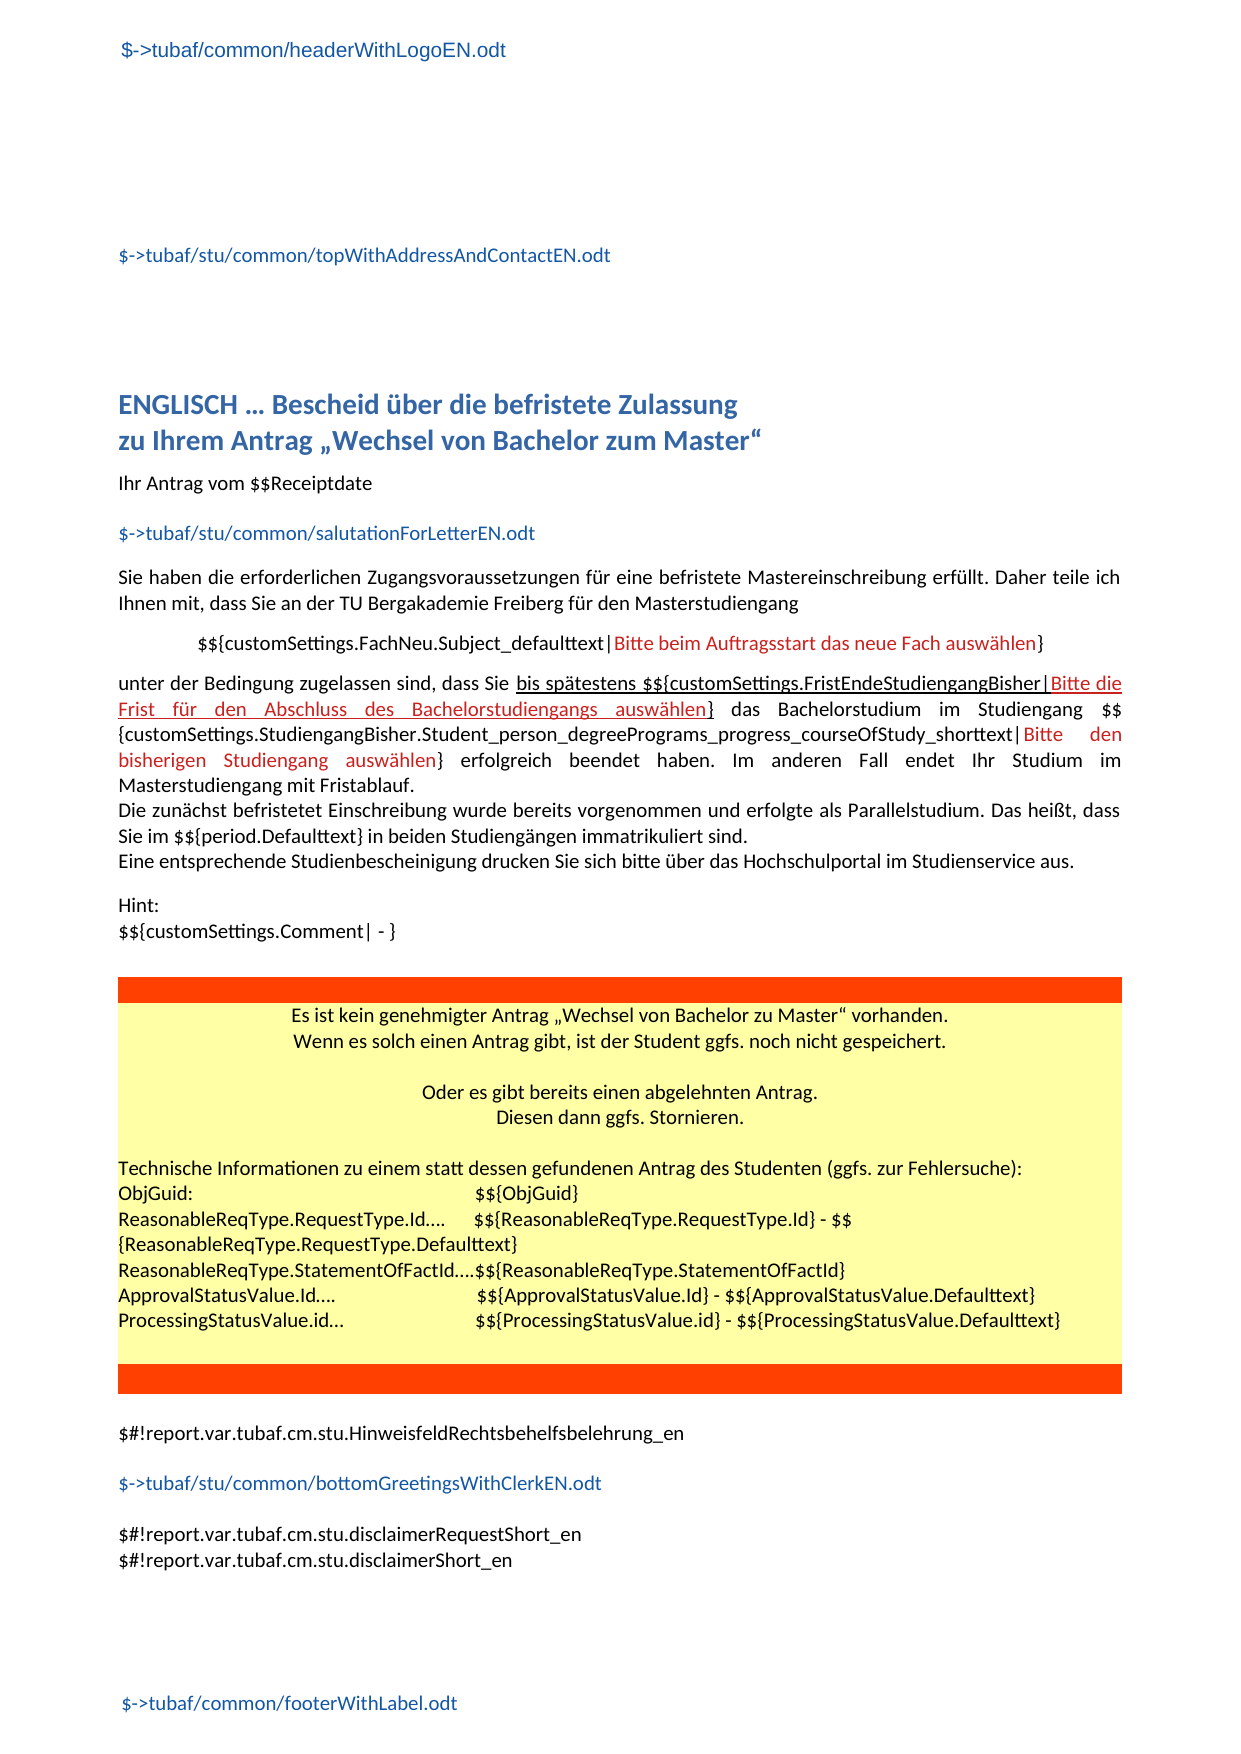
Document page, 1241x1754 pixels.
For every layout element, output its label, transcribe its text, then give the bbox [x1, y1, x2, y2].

table_cell [620, 546, 1122, 564]
table_cell $->tubaf/stu/common/salutationForLetterEN.odt [118, 495, 1122, 546]
text $#!report.var.tubaf.cm.stu.disclaimerRequestShort_en [118, 1521, 1122, 1547]
table_header ENGLISCH … Bescheid über die befristete Zulassung zu Ihrem Antrag „Wechsel von Bachelor zum Master“ Ihr Antrag vom $$Receiptdate [118, 361, 1122, 495]
table_header Es ist kein genehmigter Antrag „Wechsel von Bachelor zu Master“ vorhanden. Wenn es solch einen Antrag gibt, ist der Student ggfs. noch nicht gespeichert. Oder es gibt bereits einen abgelehnten Antrag. Diesen dann ggfs. Stornieren. [118, 1003, 1122, 1155]
table_header [118, 1364, 1122, 1394]
table_cell [620, 874, 1122, 892]
table_cell Sie haben die erforderlichen Zugangsvoraussetzungen für eine befristete Mastereinschreibung erfüllt. Daher teile ich Ihnen mit, dass Sie an der TU Bergakademie Freiberg für den Masterstudiengang $${customSettings.FachNeu.Subject_defaulttext|Bitte beim Auftragsstart das neue Fach auswählen} unter der Bedingung zugelassen sind, dass Sie bis spätestens $${customSettings.FristEndeStudiengangBisher|Bitte die Frist für den Abschluss des Bachelorstudiengangs auswählen} das Bachelorstudium im Studiengang $${customSettings.StudiengangBisher.Student_person_degreePrograms_progress_courseOfStudy_shorttext|Bitte den bisherigen Studiengang auswählen} erfolgreich beendet haben. Im anderen Fall endet Ihr Studium im Masterstudiengang mit Fristablauf. Die zunächst befristetet Einschreibung wurde bereits vorgenommen und erfolgte als Parallelstudium. Das heißt, dass Sie im $${period.Defaulttext} in beiden Studiengängen immatrikuliert sind. Eine entsprechende Studienbescheinigung drucken Sie sich bitte über das Hochschulportal im Studienservice aus. [118, 565, 1122, 874]
table_cell [118, 1333, 1122, 1364]
text $->tubaf/stu/common/topWithAddressAndContactEN.odt [118, 242, 1122, 267]
table_cell [118, 546, 620, 564]
table_header [118, 330, 1122, 361]
table_cell Technische Informationen zu einem statt dessen gefundenen Antrag des Studenten (ggfs. zur Fehlersuche): ObjGuid: $${ObjGuid} ReasonableReqType.RequestType.Id…. $${ReasonableReqType.RequestType.Id} - $${ReasonableReqType.RequestType.Defaulttext} ReasonableReqType.StatementOfFactId….$${ReasonableReqType.StatementOfFactId} ApprovalStatusValue.Id…. $${ApprovalStatusValue.Id} - $${ApprovalStatusValue.Defaulttext} ProcessingStatusValue.id… $${ProcessingStatusValue.id} - $${ProcessingStatusValue.Defaulttext} [118, 1155, 1122, 1333]
table_cell [118, 874, 620, 892]
table_header [118, 977, 1122, 1003]
text $#!report.var.tubaf.cm.stu.HinweisfeldRechtsbehelfsbelehrung_en [118, 1420, 1122, 1445]
text $->tubaf/stu/common/bottomGreetingsWithClerkEN.odt [118, 1471, 1122, 1496]
table_cell Hint: $${customSettings.Comment| - } [118, 893, 1122, 956]
table_cell // [118, 956, 1122, 977]
text $#!report.var.tubaf.cm.stu.disclaimerShort_en [118, 1547, 1122, 1572]
